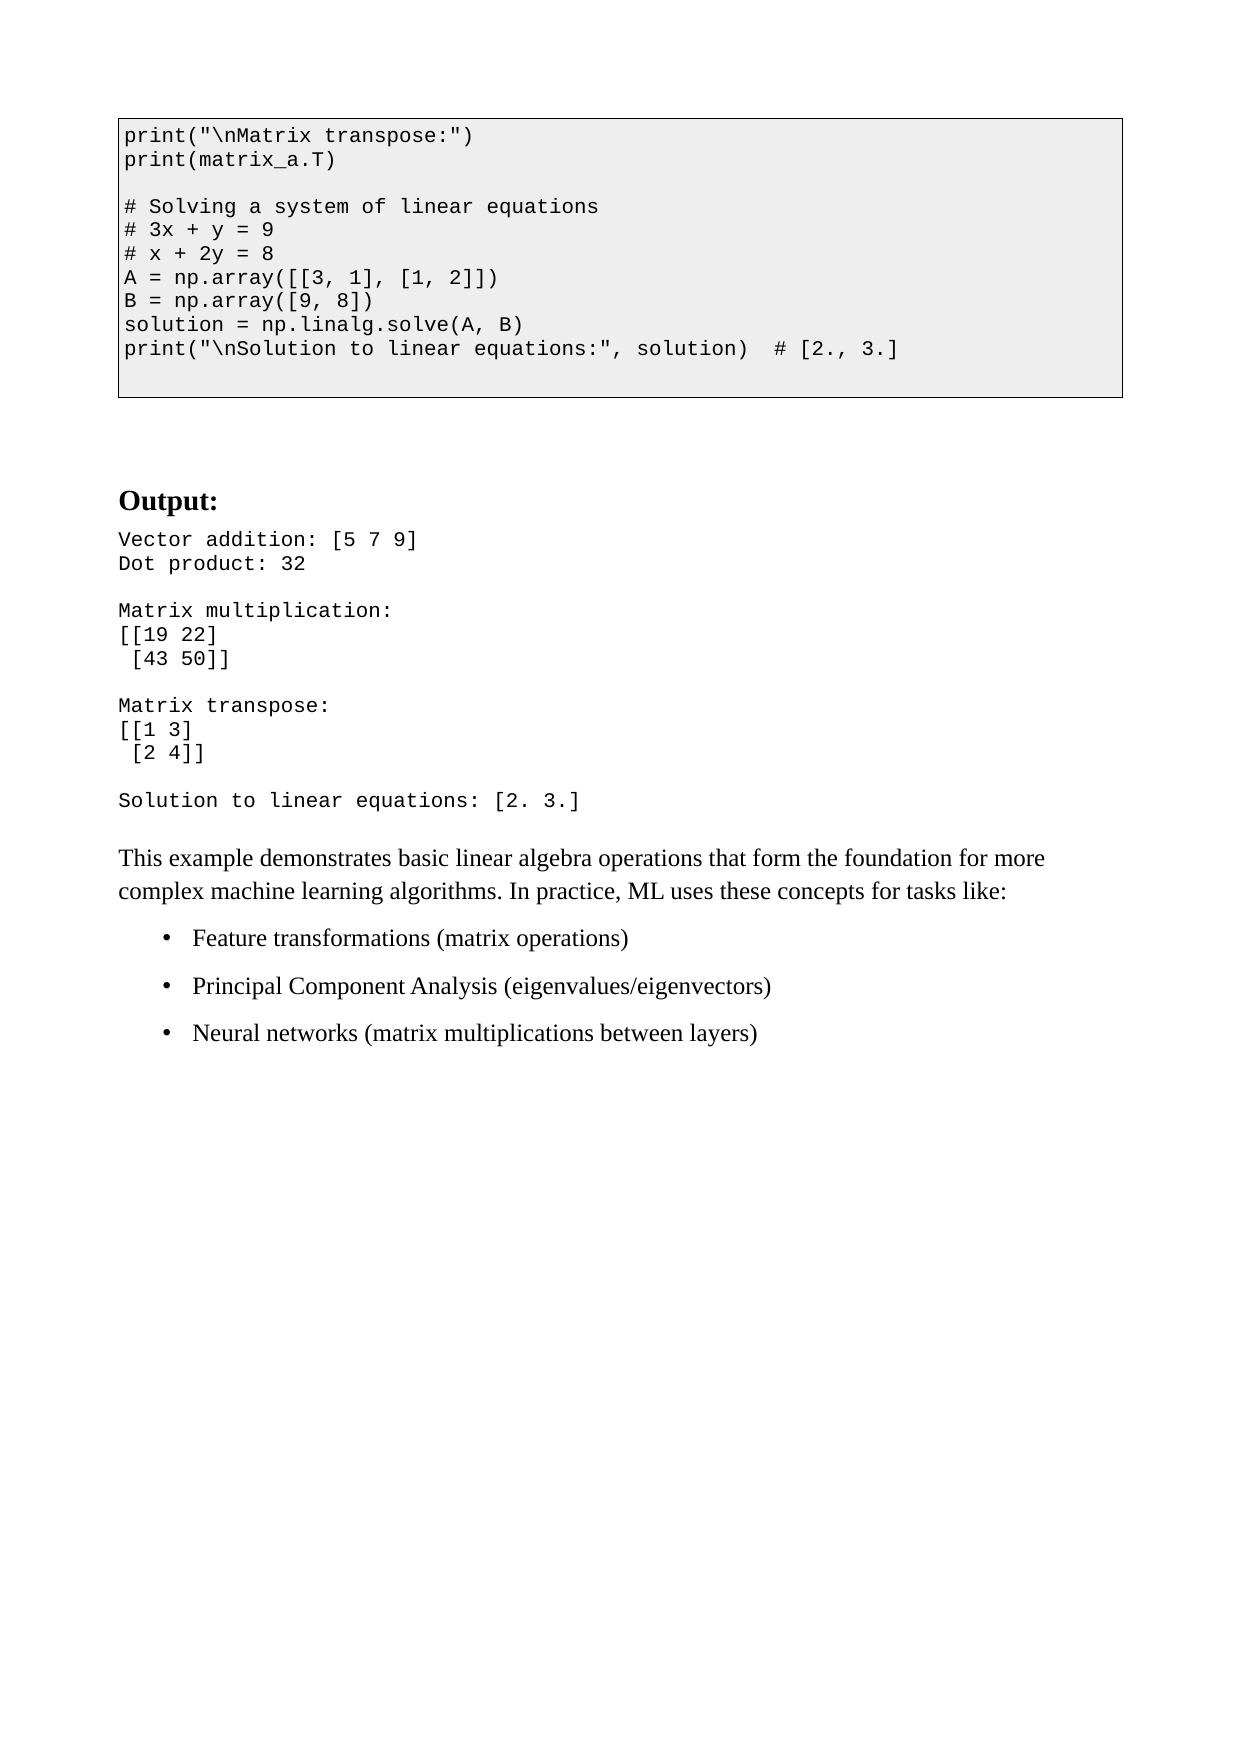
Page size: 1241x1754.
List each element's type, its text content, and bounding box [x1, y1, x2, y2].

text This example demonstrates basic linear algebra operations that form the foundation for more complex machine learning algorithms. In practice, ML uses these concepts for tasks like: [118, 843, 1122, 904]
text [[19 22] [118, 624, 1122, 648]
text [2 4]] [118, 742, 1122, 766]
text [[1 3] [118, 719, 1122, 742]
list Principal Component Analysis (eigenvalues/eigenvectors) [162, 971, 1122, 1000]
text Matrix transpose: [118, 695, 1122, 719]
text Solution to linear equations: [2. 3.] [118, 789, 1122, 813]
table_header print("\nMatrix transpose:") print(matrix_a.T) # Solving a system of linear equations # 3x + y = 9 # x + 2y = 8 A = np.array([[3, 1], [1, 2]]) B = np.array([9, 8]) solution = np.linalg.solve(A, B) print("\nSolution to linear equations:", solution) # [2., 3.] [119, 119, 1122, 397]
list Feature transformations (matrix operations) [162, 923, 1122, 952]
list Neural networks (matrix multiplications between layers) [162, 1018, 1122, 1047]
text Dot product: 32 [118, 553, 1122, 577]
text [43 50]] [118, 648, 1122, 671]
text Matrix multiplication: [118, 600, 1122, 624]
subtitle Output: [118, 483, 1122, 517]
text Vector addition: [5 7 9] [118, 529, 1122, 553]
